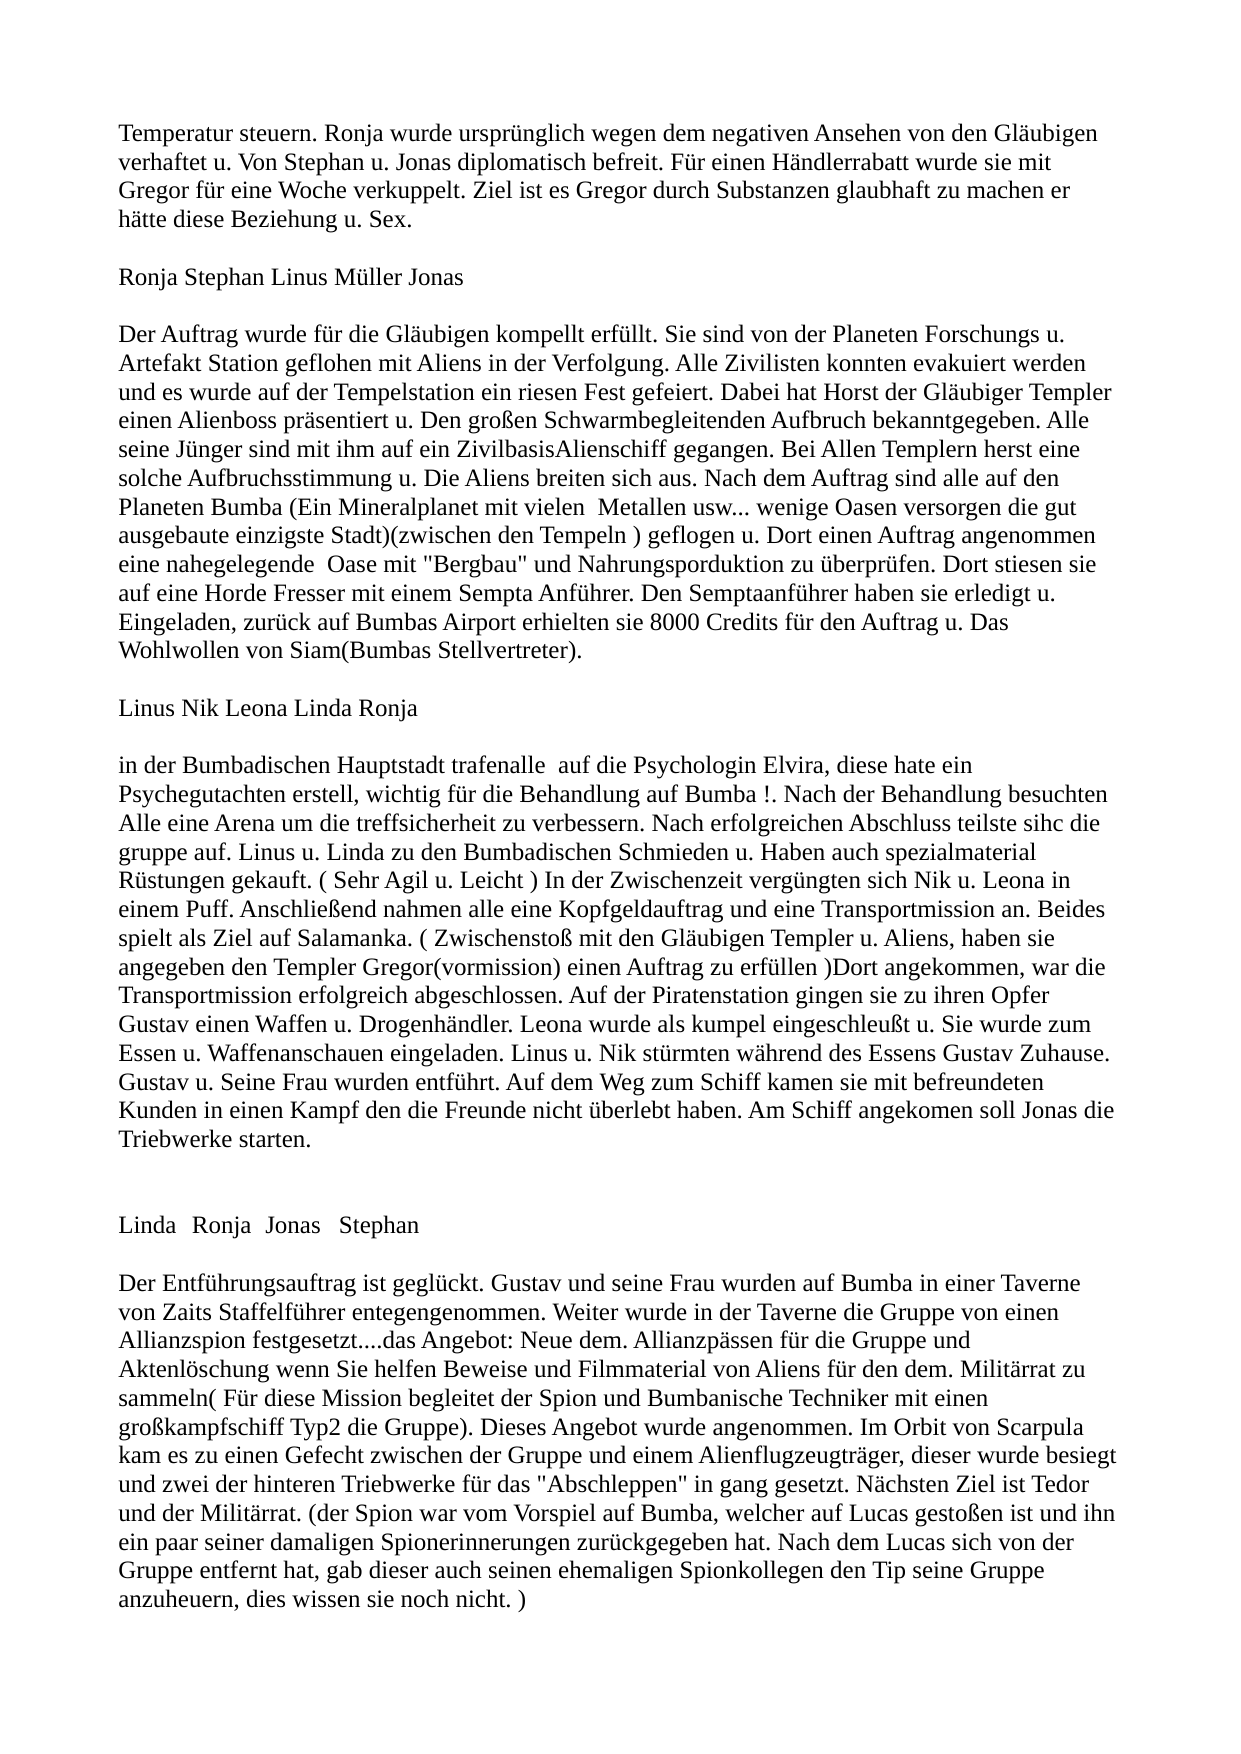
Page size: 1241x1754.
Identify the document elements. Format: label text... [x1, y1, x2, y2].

text Temperatur steuern. Ronja wurde ursprünglich wegen dem negativen Ansehen von den Gläubigen verhaftet u. Von Stephan u. Jonas diplomatisch befreit. Für einen Händlerrabatt wurde sie mit Gregor für eine Woche verkuppelt. Ziel ist es Gregor durch Substanzen glaubhaft zu machen er hätte diese Beziehung u. Sex. [118, 118, 1122, 233]
text Ronja Stephan Linus Müller Jonas [118, 262, 1122, 291]
text Linda Ronja Jonas Stephan [118, 1211, 1122, 1239]
text Der Entführungsauftrag ist geglückt. Gustav und seine Frau wurden auf Bumba in einer Taverne von Zaits Staffelführer entegengenommen. Weiter wurde in der Taverne die Gruppe von einen Allianzspion festgesetzt....das Angebot: Neue dem. Allianzpässen für die Gruppe und Aktenlöschung wenn Sie helfen Beweise und Filmmaterial von Aliens für den dem. Militärrat zu sammeln( Für diese Mission begleitet der Spion und Bumbanische Techniker mit einen großkampfschiff Typ2 die Gruppe). Dieses Angebot wurde angenommen. Im Orbit von Scarpula kam es zu einen Gefecht zwischen der Gruppe und einem Alienflugzeugträger, dieser wurde besiegt und zwei der hinteren Triebwerke für das "Abschleppen" in gang gesetzt. Nächsten Ziel ist Tedor und der Militärrat. (der Spion war vom Vorspiel auf Bumba, welcher auf Lucas gestoßen ist und ihn ein paar seiner damaligen Spionerinnerungen zurückgegeben hat. Nach dem Lucas sich von der Gruppe entfernt hat, gab dieser auch seinen ehemaligen Spionkollegen den Tip seine Gruppe anzuheuern, dies wissen sie noch nicht. ) [118, 1268, 1122, 1613]
text Der Auftrag wurde für die Gläubigen kompellt erfüllt. Sie sind von der Planeten Forschungs u. Artefakt Station geflohen mit Aliens in der Verfolgung. Alle Zivilisten konnten evakuiert werden und es wurde auf der Tempelstation ein riesen Fest gefeiert. Dabei hat Horst der Gläubiger Templer einen Alienboss präsentiert u. Den großen Schwarmbegleitenden Aufbruch bekanntgegeben. Alle seine Jünger sind mit ihm auf ein ZivilbasisAlienschiff gegangen. Bei Allen Templern herst eine solche Aufbruchsstimmung u. Die Aliens breiten sich aus. Nach dem Auftrag sind alle auf den Planeten Bumba (Ein Mineralplanet mit vielen Metallen usw... wenige Oasen versorgen die gut ausgebaute einzigste Stadt)(zwischen den Tempeln ) geflogen u. Dort einen Auftrag angenommen eine nahegelegende Oase mit "Bergbau" und Nahrungsporduktion zu überprüfen. Dort stiesen sie auf eine Horde Fresser mit einem Sempta Anführer. Den Semptaanführer haben sie erledigt u. Eingeladen, zurück auf Bumbas Airport erhielten sie 8000 Credits für den Auftrag u. Das Wohlwollen von Siam(Bumbas Stellvertreter). [118, 319, 1122, 664]
text in der Bumbadischen Hauptstadt trafenalle auf die Psychologin Elvira, diese hate ein Psychegutachten erstell, wichtig für die Behandlung auf Bumba !. Nach der Behandlung besuchten Alle eine Arena um die treffsicherheit zu verbessern. Nach erfolgreichen Abschluss teilste sihc die gruppe auf. Linus u. Linda zu den Bumbadischen Schmieden u. Haben auch spezialmaterial Rüstungen gekauft. ( Sehr Agil u. Leicht ) In der Zwischenzeit vergüngten sich Nik u. Leona in einem Puff. Anschließend nahmen alle eine Kopfgeldauftrag und eine Transportmission an. Beides spielt als Ziel auf Salamanka. ( Zwischenstoß mit den Gläubigen Templer u. Aliens, haben sie angegeben den Templer Gregor(vormission) einen Auftrag zu erfüllen )Dort angekommen, war die Transportmission erfolgreich abgeschlossen. Auf der Piratenstation gingen sie zu ihren Opfer Gustav einen Waffen u. Drogenhändler. Leona wurde als kumpel eingeschleußt u. Sie wurde zum Essen u. Waffenanschauen eingeladen. Linus u. Nik stürmten während des Essens Gustav Zuhause. Gustav u. Seine Frau wurden entführt. Auf dem Weg zum Schiff kamen sie mit befreundeten Kunden in einen Kampf den die Freunde nicht überlebt haben. Am Schiff angekomen soll Jonas die Triebwerke starten. [118, 751, 1122, 1153]
text Linus Nik Leona Linda Ronja [118, 693, 1122, 722]
